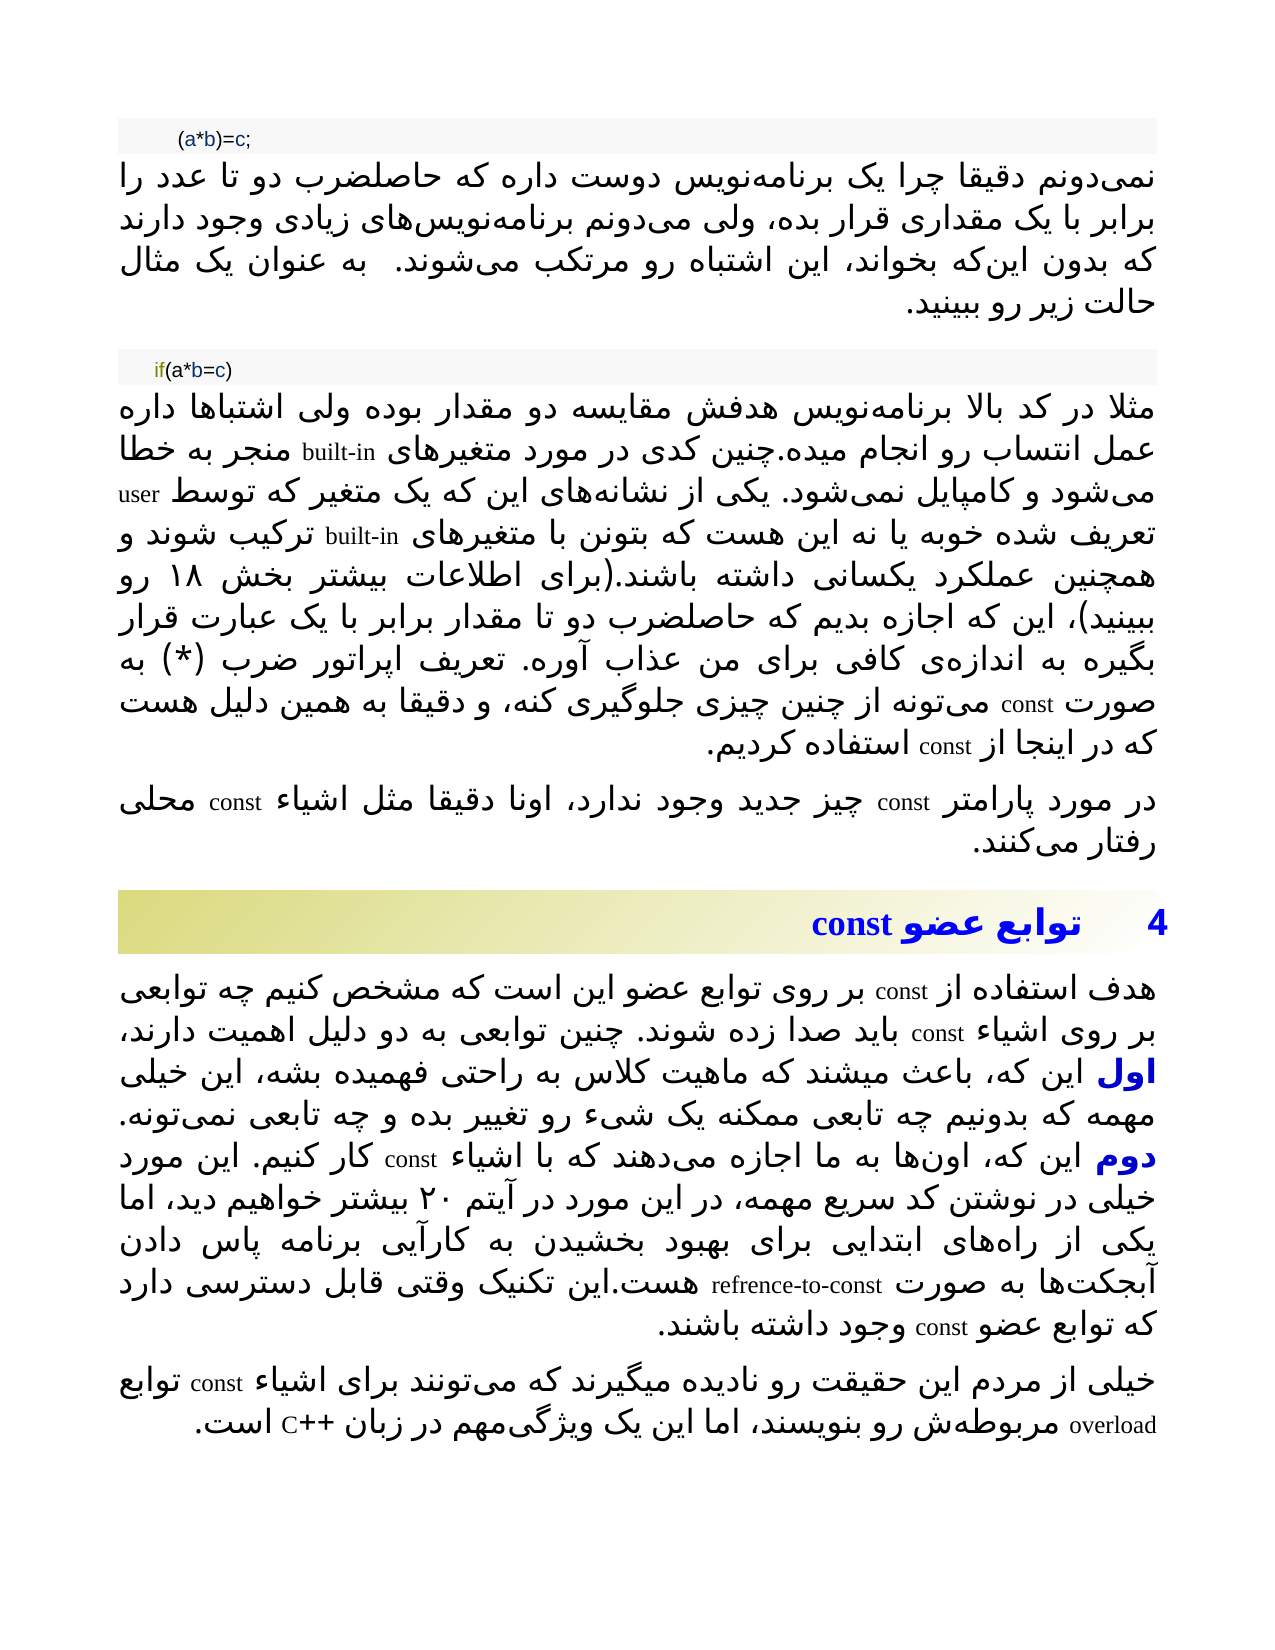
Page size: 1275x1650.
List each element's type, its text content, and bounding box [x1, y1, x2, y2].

text هدف استفاده از const بر روی توابع عضو این است که مشخص کنیم چه توابعی بر روی اشیاء const باید صدا زده شوند. چنین توابعی به دو دلیل اهمیت دارند، اول این که، باعث میشند که ماهیت کلاس به راحتی فهمیده بشه، این خیلی مهمه که بدونیم چه تابعی ممکنه یک شیء رو تغییر بده و چه تابعی نمی‌تونه. دوم این که، اون‌ها به ما اجازه می‌دهند که با اشیاء const کار کنیم. این مورد خیلی در نوشتن کد سریع مهمه، در این مورد در آیتم ۲۰ بیشتر خواهیم دید، اما یکی از راه‌های ابتدایی برای بهبود بخشیدن به کارآیی برنامه پاس دادن آبجکت‌ها به صورت refrence-to-const هست.این تکنیک وقتی قابل دسترسی دارد که توابع عضو const وجود داشته باشند. [118, 966, 1157, 1343]
text نمی‌دونم دقیقا چرا یک برنامه‌نویس دوست داره که حاصلضرب دو تا عدد را برابر با یک مقداری قرار بده، ولی می‌دونم برنامه‌نویس‌های زیادی وجود دارند که بدون این‌که بخواند، این اشتباه رو مرتکب می‌شوند. به عنوان یک مثال حالت زیر رو ببینید. [118, 154, 1157, 322]
text (a*b)=c; [118, 118, 1157, 154]
text if(a*b=c) [118, 349, 1157, 385]
text در مورد پارامتر const چیز جدید وجود ندارد، اونا دقیقا مثل اشیاء const محلی رفتار می‌کنند. [118, 777, 1157, 861]
text خیلی از مردم این حقیقت رو نادیده میگیرند که می‌تونند برای اشیاء const توابع overload مربوطه‌ش رو بنویسند، اما این یک ویژگی‌مهم در زبان ++C است. [118, 1358, 1157, 1442]
text مثلا در کد بالا برنامه‌نویس هدفش مقایسه دو مقدار بوده ولی اشتباها داره عمل انتساب رو انجام میده.چنین کدی در مورد متغیرهای built-in منجر به خطا می‌شود و کامپایل نمی‌شود. یکی از نشانه‌های این که یک متغیر که توسط user تعریف شده خوبه یا نه این هست که بتونن با متغیرهای built-in ترکیب شوند و همچنین عملکرد یکسانی داشته باشند.(برای اطلاعات بیشتر بخش ۱۸ رو ببینید)، این که اجازه بدیم که حاصلضرب دو تا مقدار برابر با یک عبارت قرار بگیره به اندازه‌ی کافی برای من عذاب آوره. تعریف اپراتور ضرب (*) به صورت const می‌تونه از چنین چیزی جلوگیری کنه، و دقیقا به همین دلیل هست که در اینجا از const استفاده کردیم. [118, 385, 1157, 762]
subtitle توابع عضو const [118, 890, 1157, 953]
